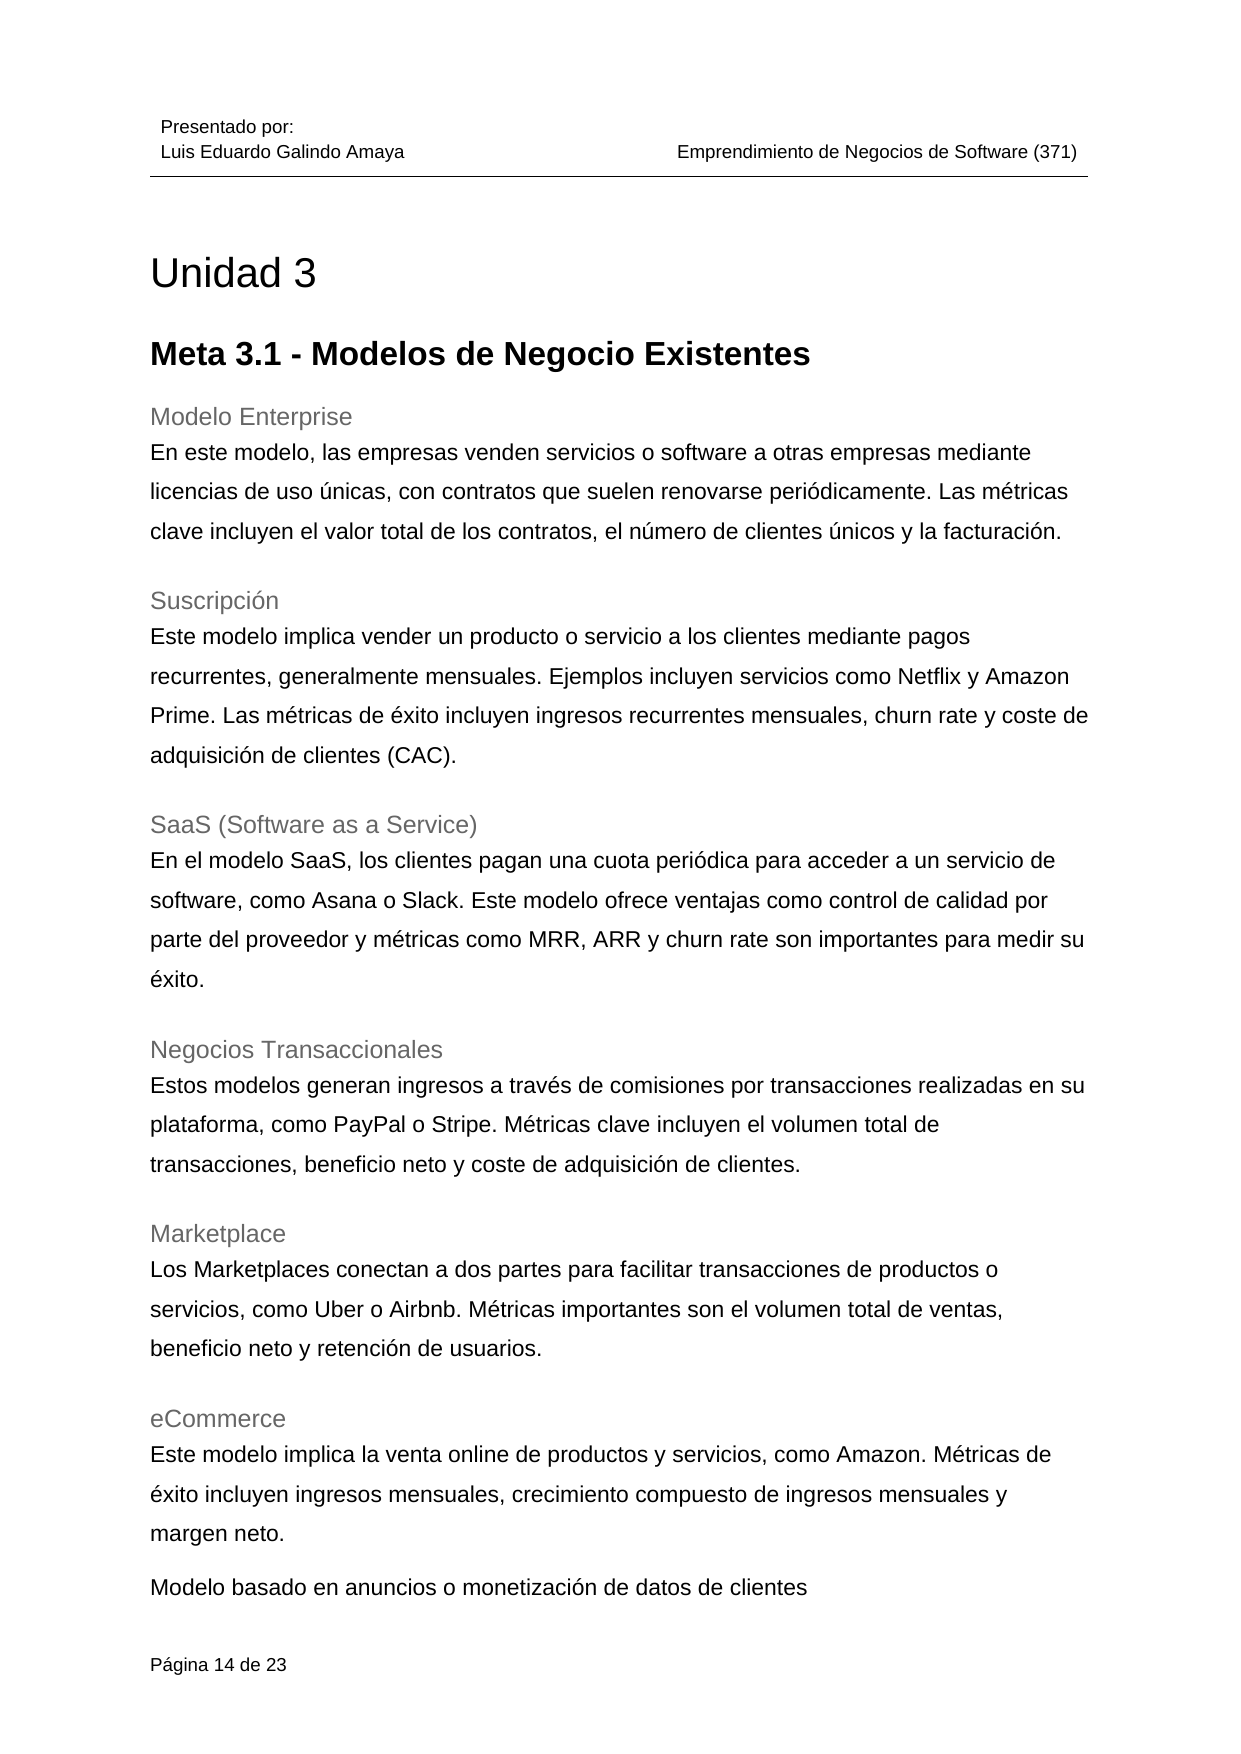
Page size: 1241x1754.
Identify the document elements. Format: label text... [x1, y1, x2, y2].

text Modelo basado en anuncios o monetización de datos de clientes [150, 1574, 1090, 1601]
text Este modelo implica la venta online de productos y servicios, como Amazon. Métricas de éxito incluyen ingresos mensuales, crecimiento compuesto de ingresos mensuales y margen neto. [150, 1441, 1090, 1546]
subtitle Suscripción [150, 586, 1090, 615]
subtitle Meta 3.1 - Modelos de Negocio Existentes [150, 334, 1090, 372]
text En el modelo SaaS, los clientes pagan una cuota periódica para acceder a un servicio de software, como Asana o Slack. Este modelo ofrece ventajas como control de calidad por parte del proveedor y métricas como MRR, ARR y churn rate son importantes para medir su éxito. [150, 847, 1090, 992]
subtitle Modelo Enterprise [150, 402, 1090, 430]
text Este modelo implica vender un producto o servicio a los clientes mediante pagos recurrentes, generalmente mensuales. Ejemplos incluyen servicios como Netflix y Amazon Prime. Las métricas de éxito incluyen ingresos recurrentes mensuales, churn rate y coste de adquisición de clientes (CAC). [150, 623, 1090, 768]
text Estos modelos generan ingresos a través de comisiones por transacciones realizadas en su plataforma, como PayPal o Stripe. Métricas clave incluyen el volumen total de transacciones, beneficio neto y coste de adquisición de clientes. [150, 1072, 1090, 1177]
subtitle Unidad 3 [150, 248, 1090, 296]
text En este modelo, las empresas venden servicios o software a otras empresas mediante licencias de uso únicas, con contratos que suelen renovarse periódicamente. Las métricas clave incluyen el valor total de los contratos, el número de clientes únicos y la facturación. [150, 439, 1090, 544]
subtitle Negocios Transaccionales [150, 1034, 1090, 1063]
subtitle eCommerce [150, 1404, 1090, 1433]
text Los Marketplaces conectan a dos partes para facilitar transacciones de productos o servicios, como Uber o Airbnb. Métricas importantes son el volumen total de ventas, beneficio neto y retención de usuarios. [150, 1256, 1090, 1362]
subtitle Marketplace [150, 1219, 1090, 1248]
subtitle SaaS (Software as a Service) [150, 810, 1090, 839]
